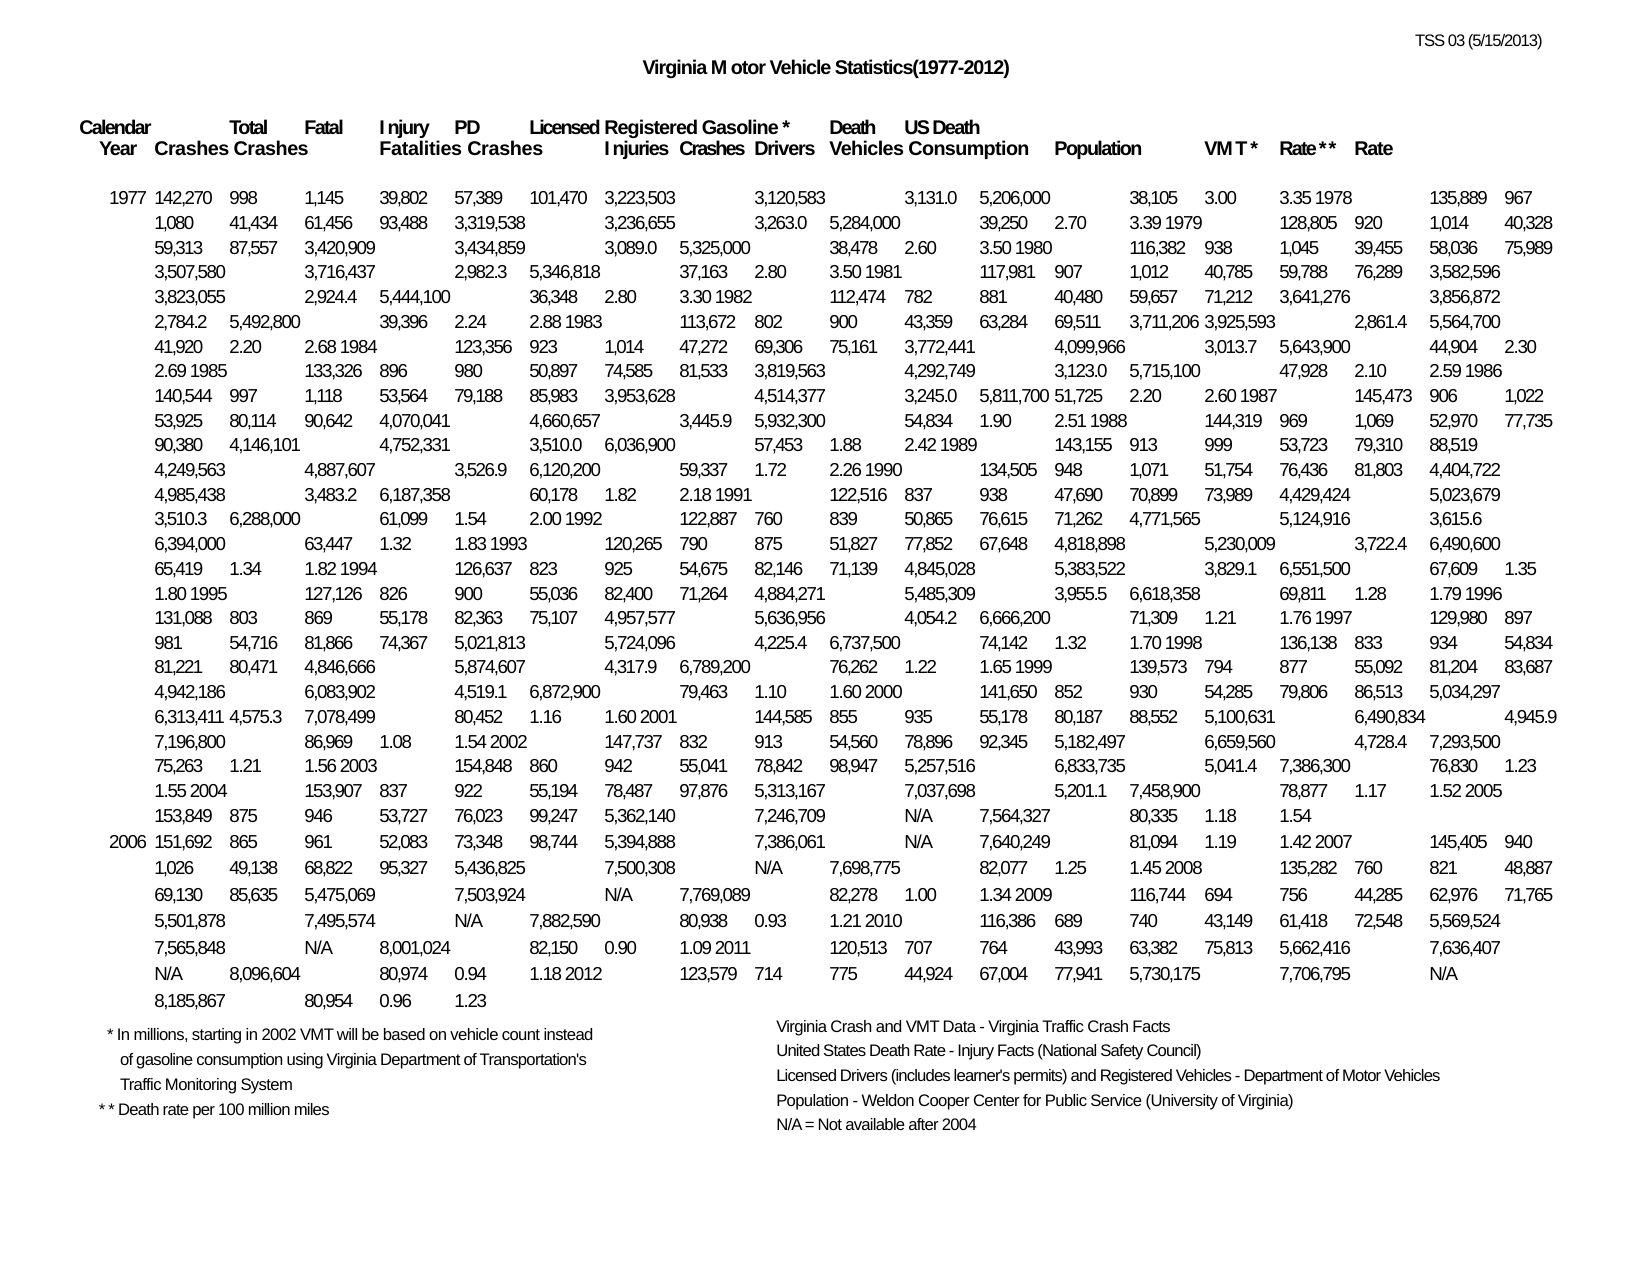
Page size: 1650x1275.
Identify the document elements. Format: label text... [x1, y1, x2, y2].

text Licensed Drivers (includes learner's permits) and Registered Vehicles - Department of Motor Vehicles [776, 1062, 1476, 1086]
text 2006 151,692 865 961 52,083 73,348 98,744 5,394,888 7,386,061 N/A 7,640,249 81,094 1.19 1.42 2007 145,405 940 1,026 49,138 68,822 95,327 5,436,825 7,500,308 N/A 7,698,775 82,077 1.25 1.45 2008 135,282 760 821 48,887 69,130 85,635 5,475,069 7,503,924 N/A 7,769,089 82,278 1.00 1.34 2009 116,744 694 756 44,285 62,976 71,765 5,501,878 7,495,574 N/A 7,882,590 80,938 0.93 1.21 2010 116,386 689 740 43,149 61,418 72,548 5,569,524 7,565,848 N/A 8,001,024 82,150 0.90 1.09 2011 120,513 707 764 43,993 63,382 75,813 5,662,416 7,636,407 N/A 8,096,604 80,974 0.94 1.18 2012 123,579 714 775 44,924 67,004 77,941 5,730,175 7,706,795 N/A 8,185,867 80,954 0.96 1.23 [109, 827, 1566, 1012]
text Year Crashes Crashes Fatalities Crashes I njuries Crashes Drivers Vehicles Consumption Population VM T * Rate * * Rate [99, 138, 1549, 160]
text N/A = Not available after 2004 [776, 1111, 1046, 1136]
text Virginia M otor Vehicle Statistics(1977-2012) [642, 50, 1099, 81]
text United States Death Rate - Injury Facts (National Safety Council) [776, 1037, 1253, 1062]
text * In millions, starting in 2002 VMT will be based on vehicle count instead [98, 1021, 608, 1046]
text Population - Weldon Cooper Center for Public Service (University of Virginia) [776, 1086, 1334, 1111]
text Traffic Monitoring System [120, 1071, 331, 1095]
text * * Death rate per 100 million miles [98, 1095, 365, 1120]
text of gasoline consumption using Virginia Department of Transportation's [120, 1046, 602, 1071]
text Calendar Total Fatal I njury PD Licensed Registered Gasoline * Death US Death [79, 117, 1587, 138]
text TSS 03 (5/15/2013) [642, 33, 1553, 50]
text 1977 142,270 998 1,145 39,802 57,389 101,470 3,223,503 3,120,583 3,131.0 5,206,000 38,105 3.00 3.35 1978 135,889 967 1,080 41,434 61,456 93,488 3,319,538 3,236,655 3,263.0 5,284,000 39,250 2.70 3.39 1979 128,805 920 1,014 40,328 59,313 87,557 3,420,909 3,434,859 3,089.0 5,325,000 38,478 2.60 3.50 1980 116,382 938 1,045 39,455 58,036 75,989 3,507,580 3,716,437 2,982.3 5,346,818 37,163 2.80 3.50 1981 117,981 907 1,012 40,785 59,788 76,289 3,582,596 3,823,055 2,924.4 5,444,100 36,348 2.80 3.30 1982 112,474 782 881 40,480 59,657 71,212 3,641,276 3,856,872 2,784.2 5,492,800 39,396 2.24 2.88 1983 113,672 802 900 43,359 63,284 69,511 3,711,206 3,925,593 2,861.4 5,564,700 41,920 2.20 2.68 1984 123,356 923 1,014 47,272 69,306 75,161 3,772,441 4,099,966 3,013.7 5,643,900 44,904 2.30 2.69 1985 133,326 896 980 50,897 74,585 81,533 3,819,563 4,292,749 3,123.0 5,715,100 47,928 2.10 2.59 1986 140,544 997 1,118 53,564 79,188 85,983 3,953,628 4,514,377 3,245.0 5,811,700 51,725 2.20 2.60 1987 145,473 906 1,022 53,925 80,114 90,642 4,070,041 4,660,657 3,445.9 5,932,300 54,834 1.90 2.51 1988 144,319 969 1,069 52,970 77,735 90,380 4,146,101 4,752,331 3,510.0 6,036,900 57,453 1.88 2.42 1989 143,155 913 999 53,723 79,310 88,519 4,249,563 4,887,607 3,526.9 6,120,200 59,337 1.72 2.26 1990 134,505 948 1,071 51,754 76,436 81,803 4,404,722 4,985,438 3,483.2 6,187,358 60,178 1.82 2.18 1991 122,516 837 938 47,690 70,899 73,989 4,429,424 5,023,679 3,510.3 6,288,000 61,099 1.54 2.00 1992 122,887 760 839 50,865 76,615 71,262 4,771,565 5,124,916 3,615.6 6,394,000 63,447 1.32 1.83 1993 120,265 790 875 51,827 77,852 67,648 4,818,898 5,230,009 3,722.4 6,490,600 65,419 1.34 1.82 1994 126,637 823 925 54,675 82,146 71,139 4,845,028 5,383,522 3,829.1 6,551,500 67,609 1.35 1.80 1995 127,126 826 900 55,036 82,400 71,264 4,884,271 5,485,309 3,955.5 6,618,358 69,811 1.28 1.79 1996 131,088 803 869 55,178 82,363 75,107 4,957,577 5,636,956 4,054.2 6,666,200 71,309 1.21 1.76 1997 129,980 897 981 54,716 81,866 74,367 5,021,813 5,724,096 4,225.4 6,737,500 74,142 1.32 1.70 1998 136,138 833 934 54,834 81,221 80,471 4,846,666 5,874,607 4,317.9 6,789,200 76,262 1.22 1.65 1999 139,573 794 877 55,092 81,204 83,687 4,942,186 6,083,902 4,519.1 6,872,900 79,463 1.10 1.60 2000 141,650 852 930 54,285 79,806 86,513 5,034,297 6,313,411 4,575.3 7,078,499 80,452 1.16 1.60 2001 144,585 855 935 55,178 80,187 88,552 5,100,631 6,490,834 4,945.9 7,196,800 86,969 1.08 1.54 2002 147,737 832 913 54,560 78,896 92,345 5,182,497 6,659,560 4,728.4 7,293,500 75,263 1.21 1.56 2003 154,848 860 942 55,041 78,842 98,947 5,257,516 6,833,735 5,041.4 7,386,300 76,830 1.23 1.55 2004 153,907 837 922 55,194 78,487 97,876 5,313,167 7,037,698 5,201.1 7,458,900 78,877 1.17 1.52 2005 153,849 875 946 53,727 76,023 99,247 5,362,140 7,246,709 N/A 7,564,327 80,335 1.18 1.54 [109, 185, 1566, 827]
text Virginia Crash and VMT Data - Virginia Traffic Crash Facts [776, 1012, 1227, 1037]
